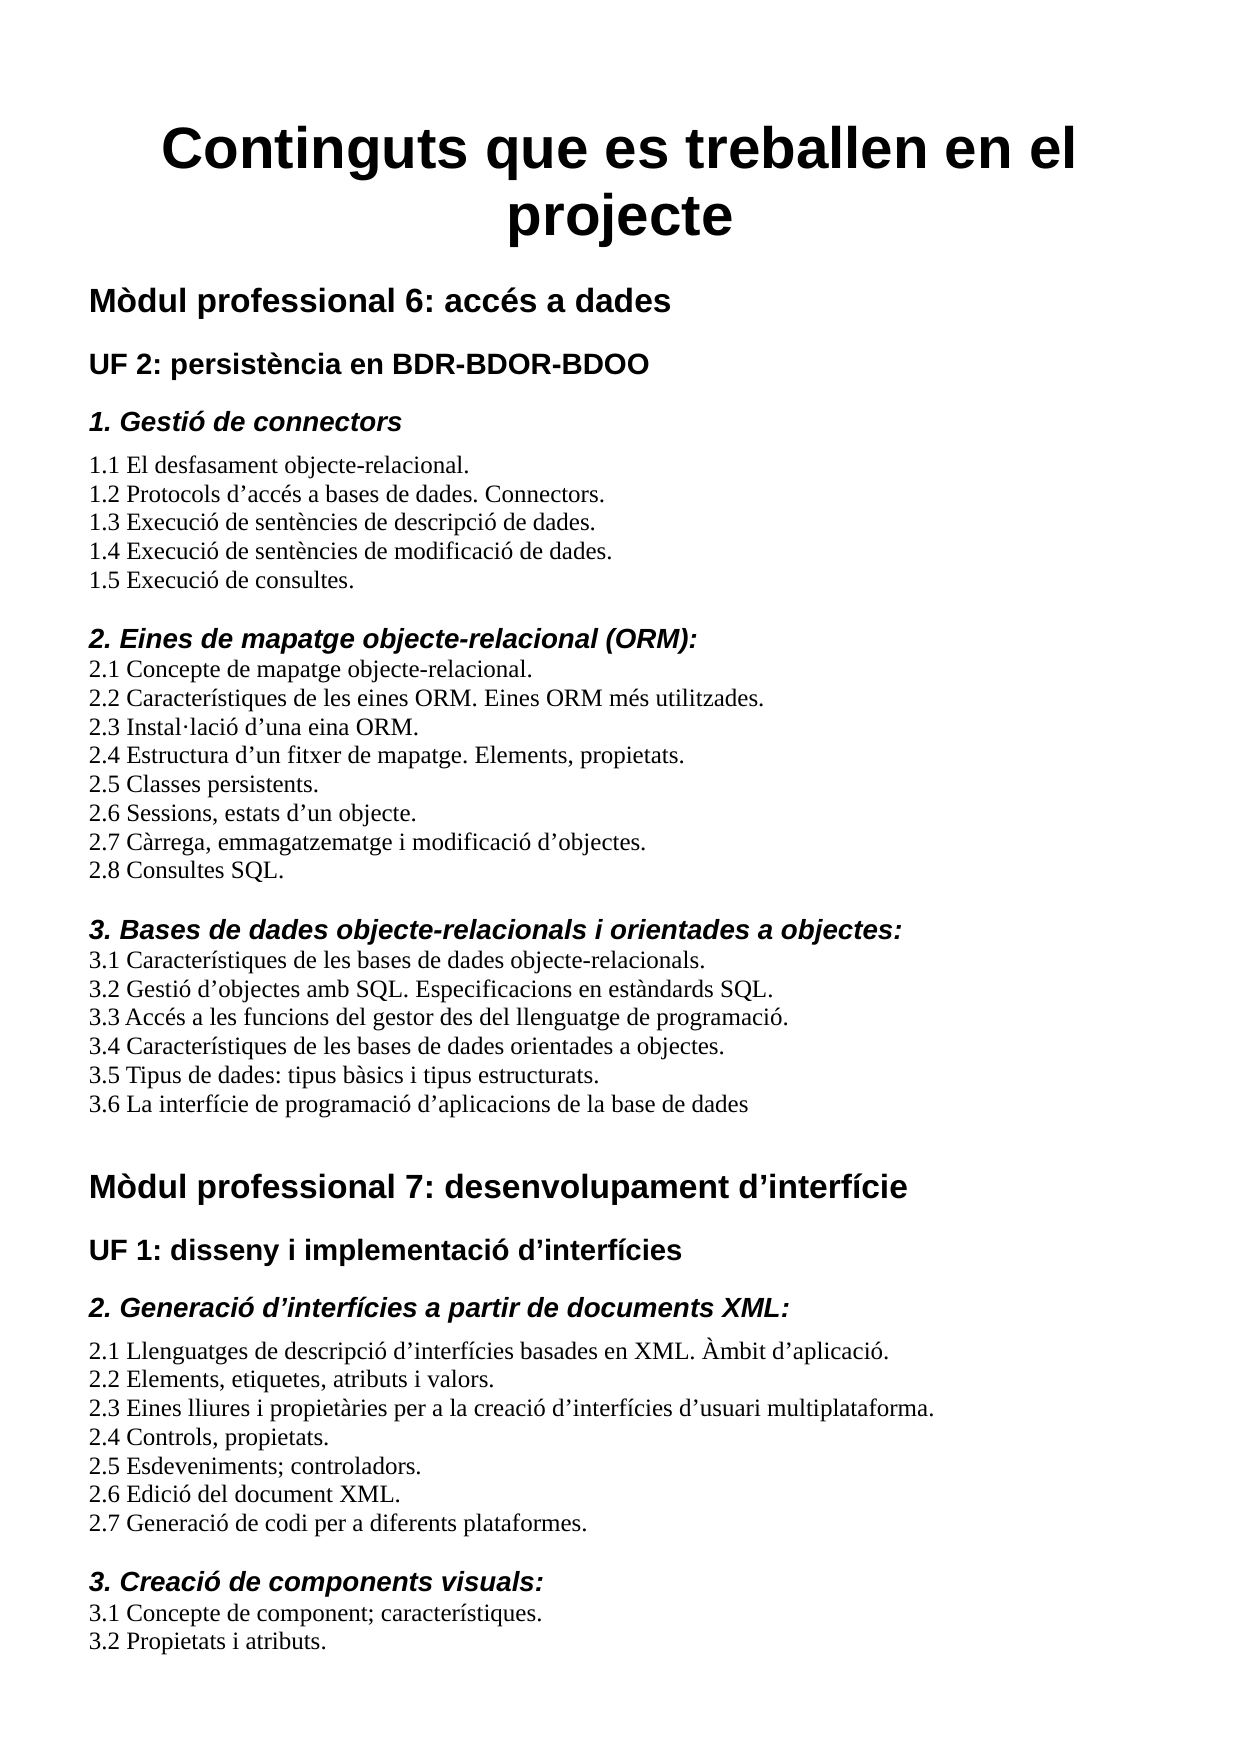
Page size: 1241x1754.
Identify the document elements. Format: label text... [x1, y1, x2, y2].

text 2.1 Concepte de mapatge objecte-relacional. [88, 654, 1152, 683]
subtitle 1. Gestió de connectors [88, 406, 1152, 437]
text 1.3 Execució de sentències de descripció de dades. [88, 507, 1152, 536]
text 3.2 Propietats i atributs. [88, 1626, 1152, 1655]
subtitle UF 2: persistència en BDR-BDOR-BDOO [88, 347, 1152, 381]
text 2.3 Instal·lació d’una eina ORM. [88, 712, 1152, 741]
text 2.3 Eines lliures i propietàries per a la creació d’interfícies d’usuari multiplataforma. [88, 1393, 1152, 1422]
text 3. Creació de components visuals: [88, 1566, 1152, 1598]
text 1.4 Execució de sentències de modificació de dades. [88, 536, 1152, 565]
subtitle UF 1: disseny i implementació d’interfícies [88, 1233, 1152, 1266]
text 3.2 Gestió d’objectes amb SQL. Especificacions en estàndards SQL. [88, 974, 1152, 1002]
text 2.2 Característiques de les eines ORM. Eines ORM més utilitzades. [88, 683, 1152, 712]
text 3.3 Accés a les funcions del gestor des del llenguatge de programació. [88, 1002, 1152, 1031]
text 2.7 Càrrega, emmagatzematge i modificació d’objectes. [88, 827, 1152, 856]
subtitle 2. Generació d’interfícies a partir de documents XML: [88, 1291, 1152, 1323]
text 2.6 Sessions, estats d’un objecte. [88, 798, 1152, 827]
text 2.5 Classes persistents. [88, 769, 1152, 798]
text 2.5 Esdeveniments; controladors. [88, 1451, 1152, 1479]
text 3.5 Tipus de dades: tipus bàsics i tipus estructurats. [88, 1060, 1152, 1089]
subtitle Mòdul professional 7: desenvolupament d’interfície [88, 1167, 1152, 1206]
title Continguts que es treballen en el projecte [88, 113, 1152, 248]
text 1.2 Protocols d’accés a bases de dades. Connectors. [88, 479, 1152, 507]
text 2.6 Edició del document XML. [88, 1479, 1152, 1508]
subtitle Mòdul professional 6: accés a dades [88, 281, 1152, 320]
text 2.4 Controls, propietats. [88, 1422, 1152, 1451]
text 2.4 Estructura d’un fitxer de mapatge. Elements, propietats. [88, 741, 1152, 769]
text 3.4 Característiques de les bases de dades orientades a objectes. [88, 1031, 1152, 1060]
text 3.1 Característiques de les bases de dades objecte-relacionals. [88, 945, 1152, 974]
text 2. Eines de mapatge objecte-relacional (ORM): [88, 622, 1152, 654]
text 2.7 Generació de codi per a diferents plataformes. [88, 1508, 1152, 1537]
text 1.5 Execució de consultes. [88, 565, 1152, 594]
text 1.1 El desfasament objecte-relacional. [88, 450, 1152, 479]
text 2.1 Llenguatges de descripció d’interfícies basades en XML. Àmbit d’aplicació. [88, 1336, 1152, 1364]
text 2.2 Elements, etiquetes, atributs i valors. [88, 1364, 1152, 1393]
text 3.1 Concepte de component; característiques. [88, 1598, 1152, 1626]
text 2.8 Consultes SQL. [88, 856, 1152, 884]
text 3. Bases de dades objecte-relacionals i orientades a objectes: [88, 913, 1152, 945]
text 3.6 La interfície de programació d’aplicacions de la base de dades [88, 1089, 1152, 1117]
